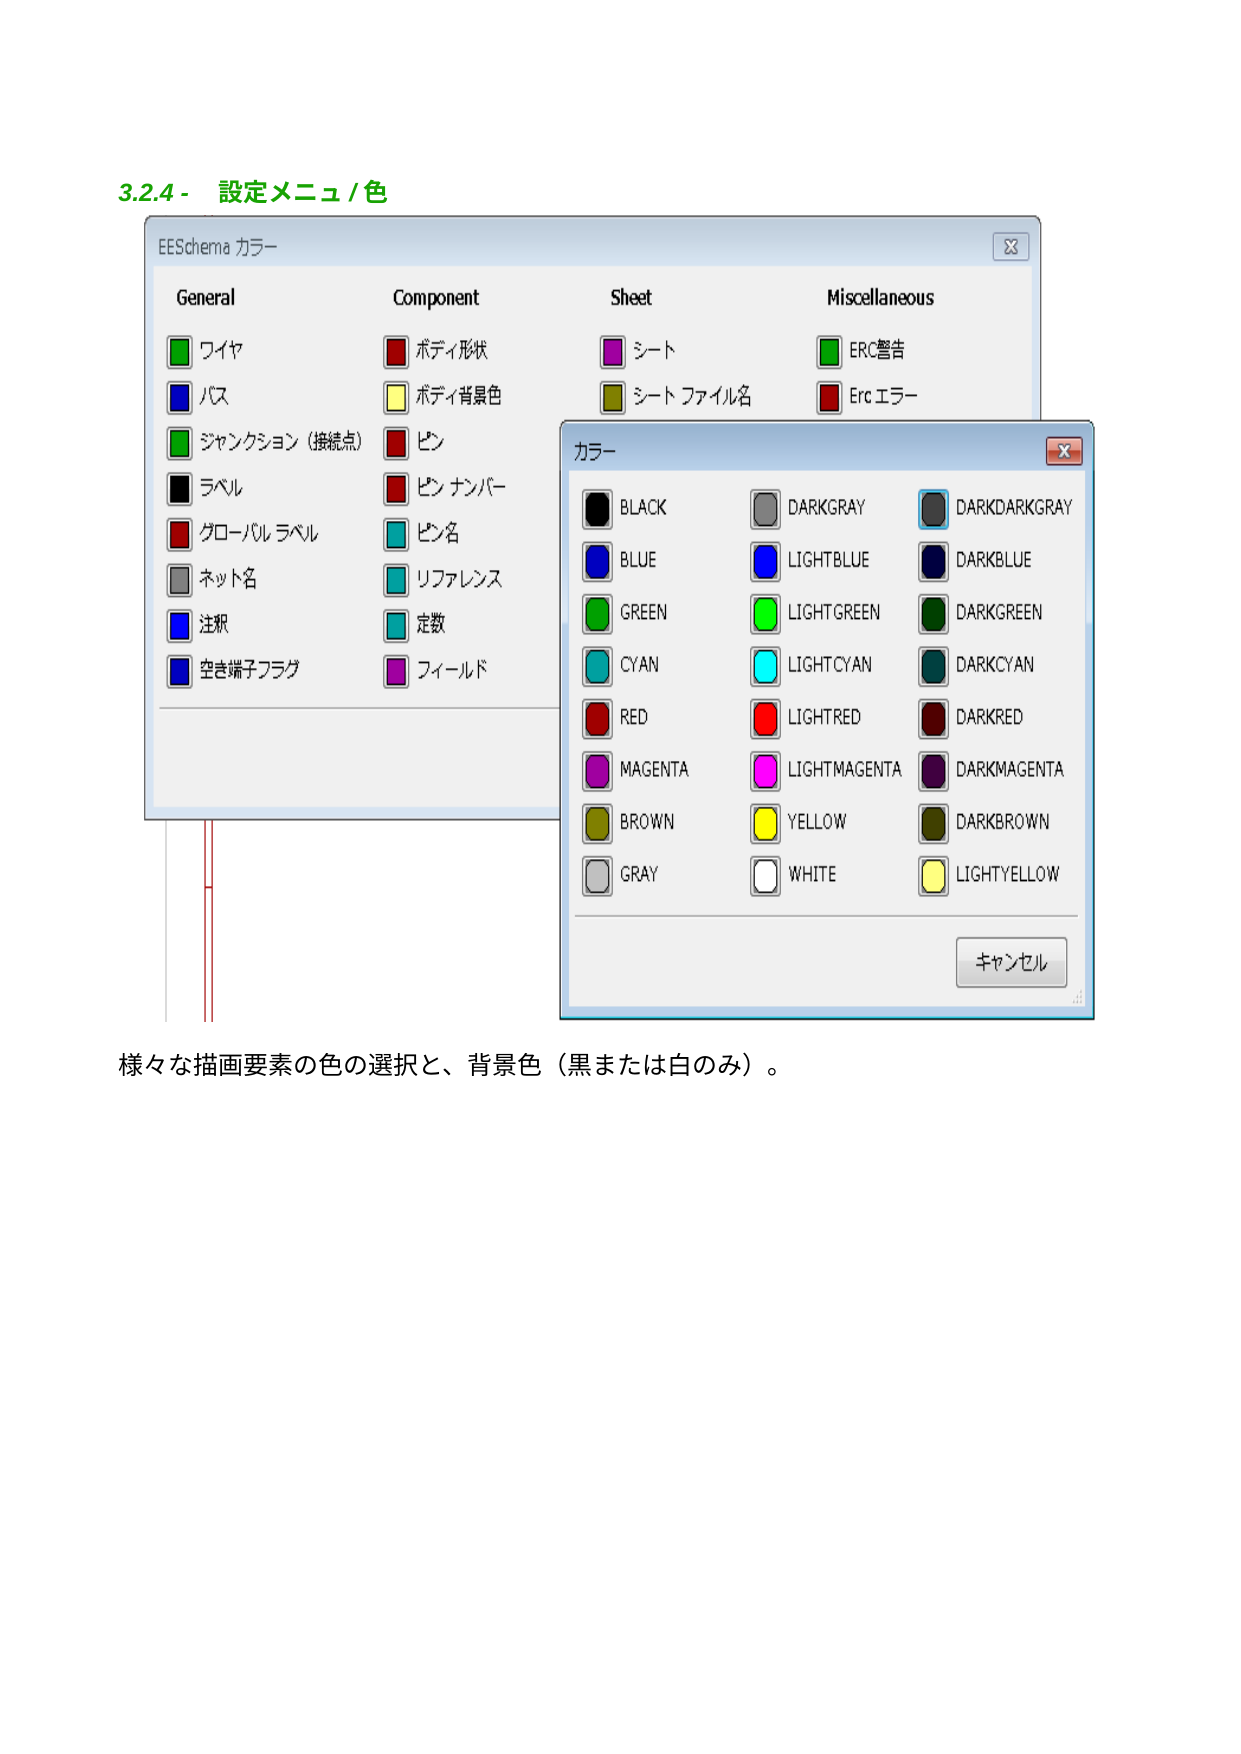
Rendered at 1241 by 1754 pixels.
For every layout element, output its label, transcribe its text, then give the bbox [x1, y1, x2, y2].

text 様々な描画要素の色の選択と、背景色（黒または白のみ）。 [118, 1046, 1122, 1082]
subtitle 設定メニュ / 色 [118, 172, 1122, 208]
picture [143, 215, 1097, 1022]
